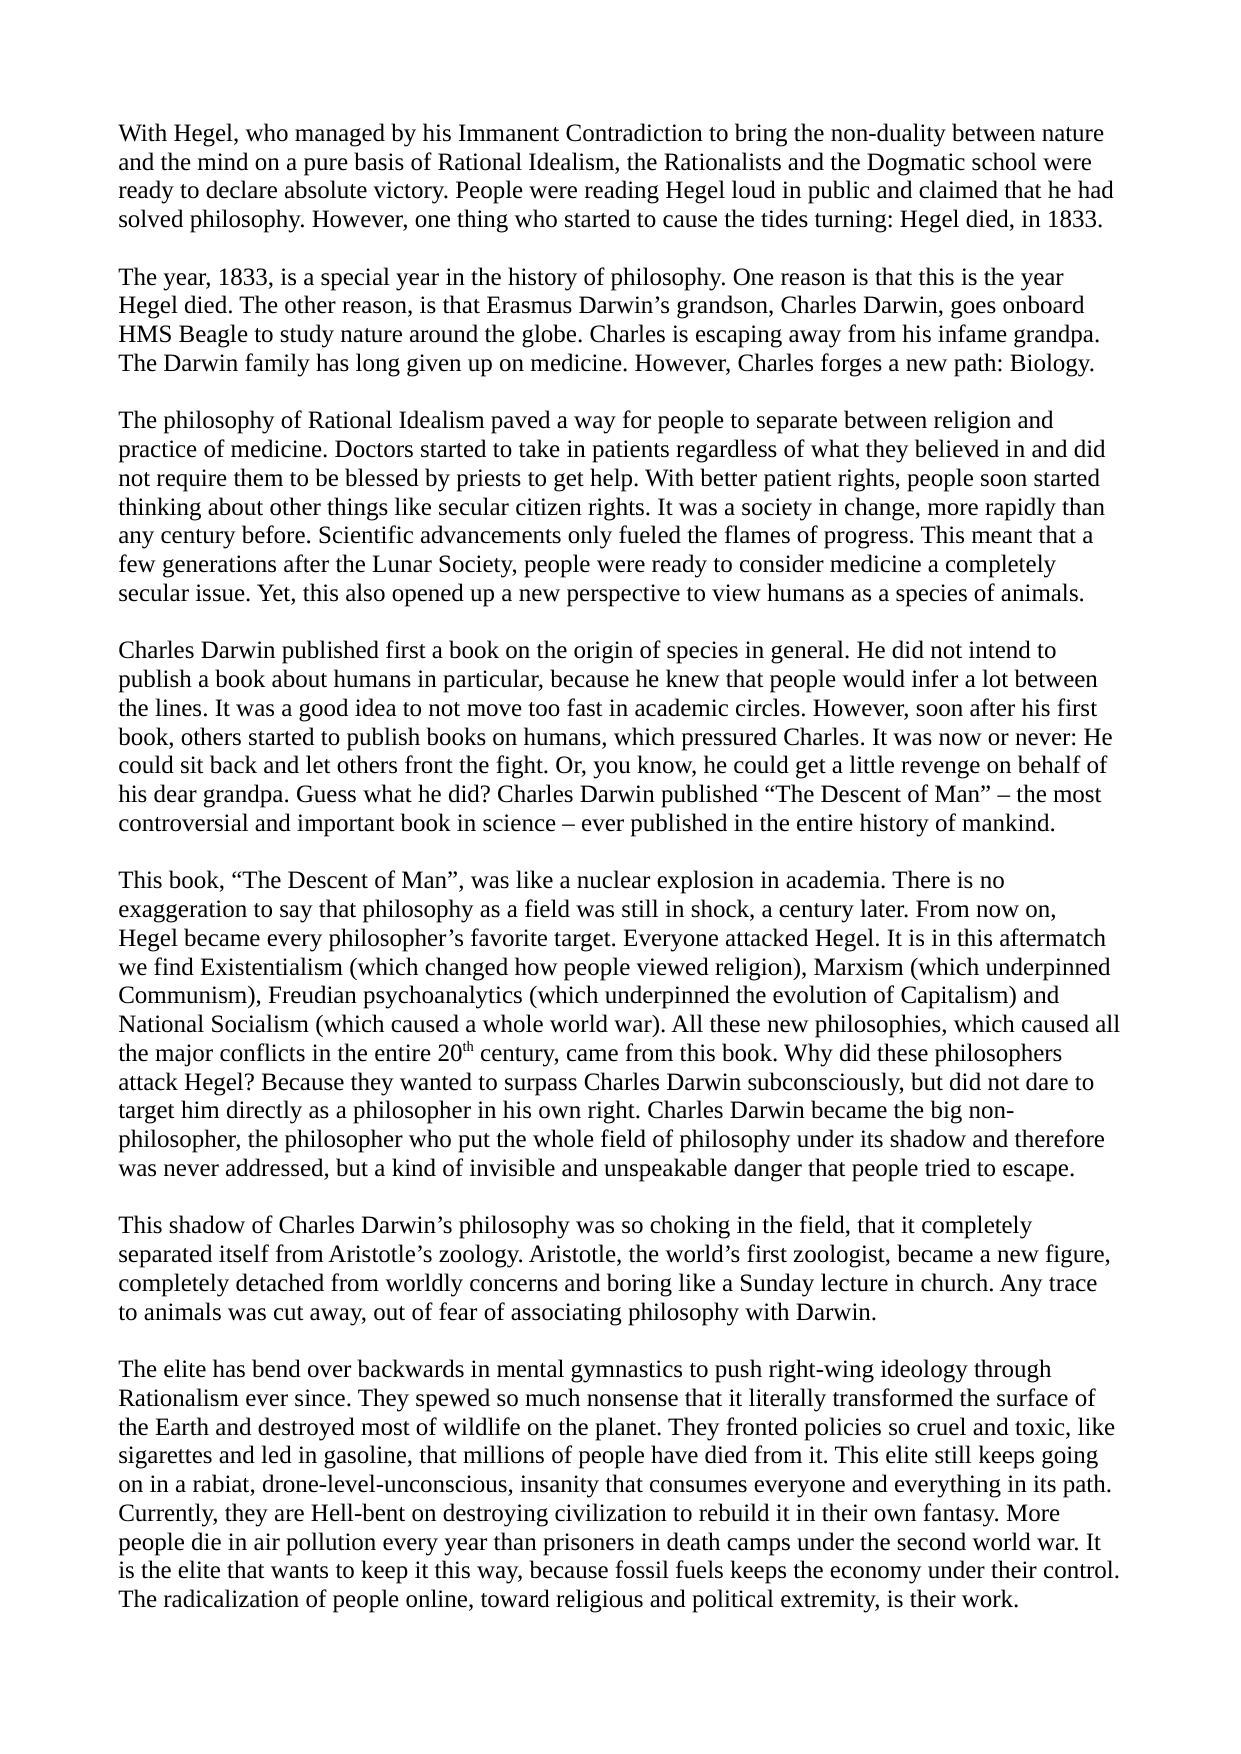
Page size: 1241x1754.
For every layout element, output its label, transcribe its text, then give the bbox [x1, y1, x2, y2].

text Charles Darwin published first a book on the origin of species in general. He did not intend to publish a book about humans in particular, because he knew that people would infer a lot between the lines. It was a good idea to not move too fast in academic circles. However, soon after his first book, others started to publish books on humans, which pressured Charles. It was now or never: He could sit back and let others front the fight. Or, you know, he could get a little revenge on behalf of his dear grandpa. Guess what he did? Charles Darwin published “The Descent of Man” – the most controversial and important book in science – ever published in the entire history of mankind. [118, 636, 1122, 837]
text The elite has bend over backwards in mental gymnastics to push right-wing ideology through Rationalism ever since. They spewed so much nonsense that it literally transformed the surface of the Earth and destroyed most of wildlife on the planet. They fronted policies so cruel and toxic, like sigarettes and led in gasoline, that millions of people have died from it. This elite still keeps going on in a rabiat, drone-level-unconscious, insanity that consumes everyone and everything in its path. Currently, they are Hell-bent on destroying civilization to rebuild it in their own fantasy. More people die in air pollution every year than prisoners in death camps under the second world war. It is the elite that wants to keep it this way, because fossil fuels keeps the economy under their control. The radicalization of people online, toward religious and political extremity, is their work. [118, 1354, 1122, 1613]
text This book, “The Descent of Man”, was like a nuclear explosion in academia. There is no exaggeration to say that philosophy as a field was still in shock, a century later. From now on, Hegel became every philosopher’s favorite target. Everyone attacked Hegel. It is in this aftermatch we find Existentialism (which changed how people viewed religion), Marxism (which underpinned Communism), Freudian psychoanalytics (which underpinned the evolution of Capitalism) and National Socialism (which caused a whole world war). All these new philosophies, which caused all the major conflicts in the entire 20th century, came from this book. Why did these philosophers attack Hegel? Because they wanted to surpass Charles Darwin subconsciously, but did not dare to target him directly as a philosopher in his own right. Charles Darwin became the big non-philosopher, the philosopher who put the whole field of philosophy under its shadow and therefore was never addressed, but a kind of invisible and unspeakable danger that people tried to escape. [118, 866, 1122, 1182]
text The philosophy of Rational Idealism paved a way for people to separate between religion and practice of medicine. Doctors started to take in patients regardless of what they believed in and did not require them to be blessed by priests to get help. With better patient rights, people soon started thinking about other things like secular citizen rights. It was a society in change, more rapidly than any century before. Scientific advancements only fueled the flames of progress. This meant that a few generations after the Lunar Society, people were ready to consider medicine a completely secular issue. Yet, this also opened up a new perspective to view humans as a species of animals. [118, 406, 1122, 607]
text The year, 1833, is a special year in the history of philosophy. One reason is that this is the year Hegel died. The other reason, is that Erasmus Darwin’s grandson, Charles Darwin, goes onboard HMS Beagle to study nature around the globe. Charles is escaping away from his infame grandpa. The Darwin family has long given up on medicine. However, Charles forges a new path: Biology. [118, 262, 1122, 377]
text This shadow of Charles Darwin’s philosophy was so choking in the field, that it completely separated itself from Aristotle’s zoology. Aristotle, the world’s first zoologist, became a new figure, completely detached from worldly concerns and boring like a Sunday lecture in church. Any trace to animals was cut away, out of fear of associating philosophy with Darwin. [118, 1211, 1122, 1326]
text With Hegel, who managed by his Immanent Contradiction to bring the non-duality between nature and the mind on a pure basis of Rational Idealism, the Rationalists and the Dogmatic school were ready to declare absolute victory. People were reading Hegel loud in public and claimed that he had solved philosophy. However, one thing who started to cause the tides turning: Hegel died, in 1833. [118, 118, 1122, 233]
